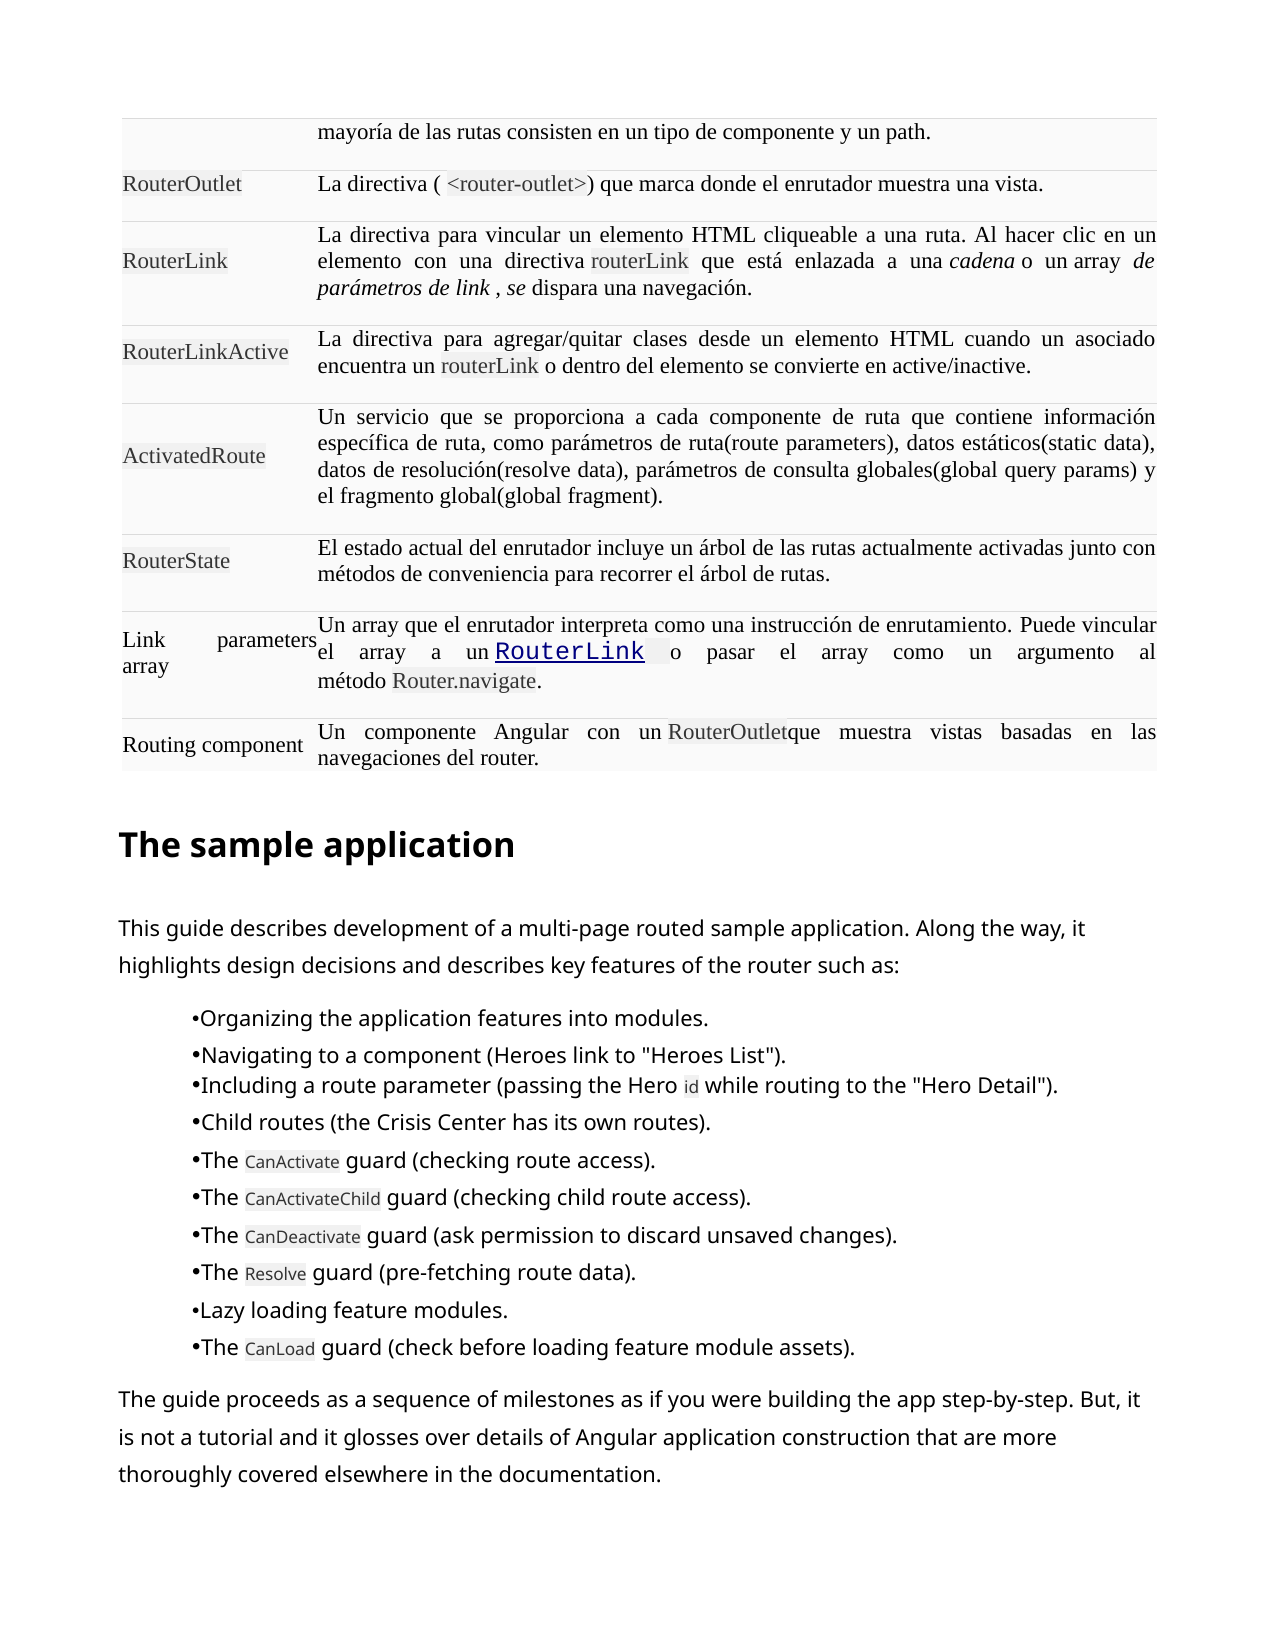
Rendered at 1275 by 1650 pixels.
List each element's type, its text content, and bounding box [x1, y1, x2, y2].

table_cell mayoría de las rutas consisten en un tipo de componente y un path. [318, 119, 1157, 169]
list Organizing the application features into modules. [118, 995, 1157, 1032]
subtitle The sample application [118, 821, 1157, 868]
table_cell RouterState [122, 535, 317, 611]
table_cell Routing component [122, 719, 317, 771]
table_cell [122, 119, 317, 169]
list The CanDeactivate guard (ask permission to discard unsaved changes). [118, 1212, 1157, 1249]
text The guide proceeds as a sequence of milestones as if you were building the app step-by-step. But, it is not a tutorial and it glosses over details of Angular application construction that are more thoroughly covered elsewhere in the documentation. [118, 1377, 1157, 1489]
list Including a route parameter (passing the Hero id while routing to the "Hero Detail"). [118, 1070, 1157, 1099]
table_cell Un array que el enrutador interpreta como una instrucción de enrutamiento. Puede vincular el array a un RouterLink o pasar el array como un argumento al método Router.navigate. [318, 612, 1157, 718]
list The CanLoad guard (check before loading feature module assets). [118, 1324, 1157, 1362]
table_cell RouterLinkActive [122, 326, 317, 403]
table_cell RouterLink [122, 222, 317, 325]
table_cell ActivatedRoute [122, 404, 317, 533]
list The CanActivateChild guard (checking child route access). [118, 1174, 1157, 1212]
list Navigating to a component (Heroes link to "Heroes List"). [118, 1032, 1157, 1070]
table_cell Link parameters array [122, 612, 317, 718]
table_cell La directiva para agregar/quitar clases desde un elemento HTML cuando un asociado encuentra un routerLink o dentro del elemento se convierte en active/inactive. [318, 326, 1157, 403]
text This guide describes development of a multi-page routed sample application. Along the way, it highlights design decisions and describes key features of the router such as: [118, 905, 1157, 980]
list The CanActivate guard (checking route access). [118, 1137, 1157, 1174]
list Child routes (the Crisis Center has its own routes). [118, 1099, 1157, 1137]
table_cell La directiva para vincular un elemento HTML cliqueable a una ruta. Al hacer clic en un elemento con una directiva routerLink que está enlazada a una cadena o un array de parámetros de link , se dispara una navegación. [318, 222, 1157, 325]
table_cell La directiva ( <router-outlet>) que marca donde el enrutador muestra una vista. [318, 171, 1157, 221]
table_cell Un servicio que se proporciona a cada componente de ruta que contiene información específica de ruta, como parámetros de ruta(route parameters), datos estáticos(static data), datos de resolución(resolve data), parámetros de consulta globales(global query params) y el fragmento global(global fragment). [318, 404, 1157, 533]
table_cell RouterOutlet [122, 171, 317, 221]
list The Resolve guard (pre-fetching route data). [118, 1249, 1157, 1287]
list Lazy loading feature modules. [118, 1287, 1157, 1324]
table_cell El estado actual del enrutador incluye un árbol de las rutas actualmente activadas junto con métodos de conveniencia para recorrer el árbol de rutas. [318, 535, 1157, 611]
table_cell Un componente Angular con un RouterOutletque muestra vistas basadas en las navegaciones del router. [318, 719, 1157, 771]
